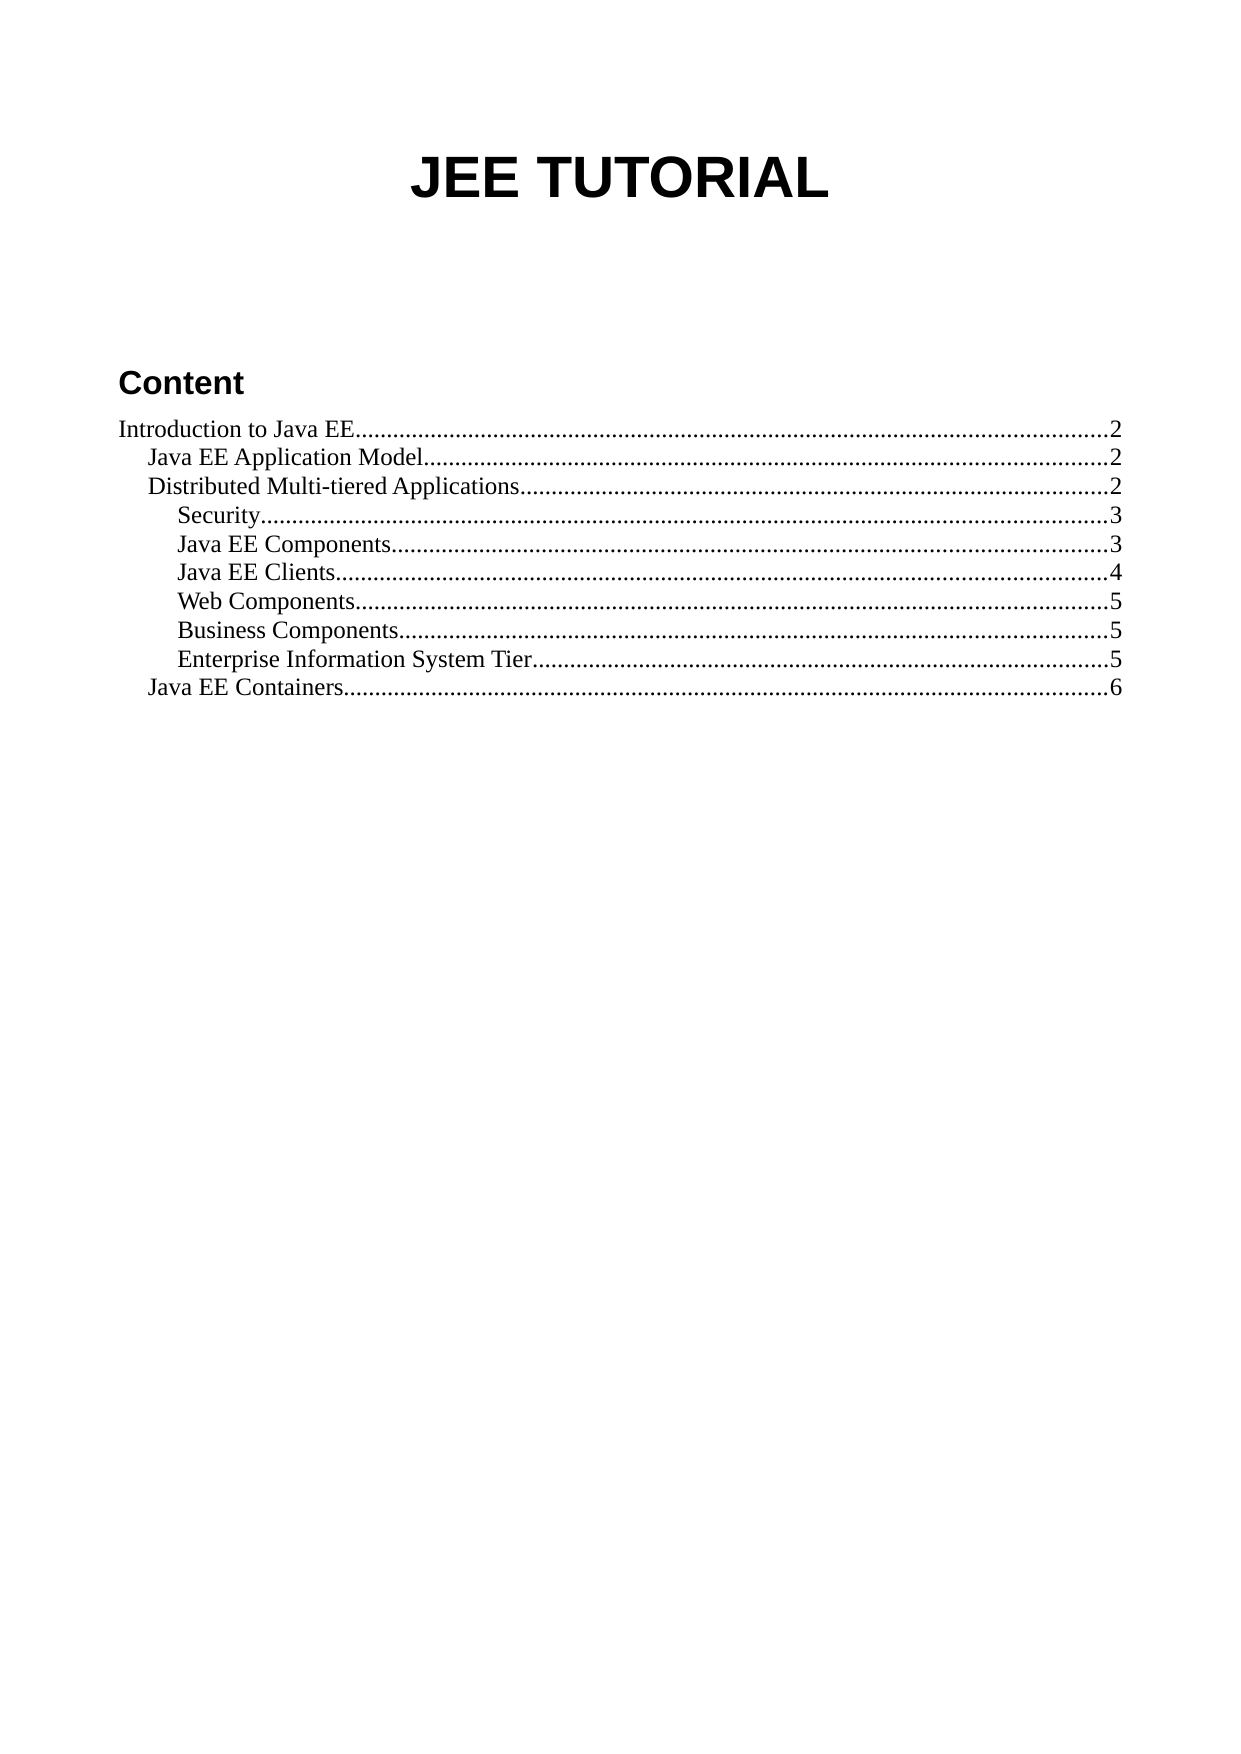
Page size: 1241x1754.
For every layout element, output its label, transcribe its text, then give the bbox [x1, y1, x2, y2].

text Java EE Application Model 2 [148, 442, 1122, 471]
text Enterprise Information System Tier 5 [177, 644, 1122, 672]
text Distributed Multi-tiered Applications 2 [148, 471, 1122, 500]
text Java EE Containers 6 [148, 672, 1122, 701]
text Java EE Clients 4 [177, 557, 1122, 586]
text Java EE Components 3 [177, 529, 1122, 557]
subtitle Content [118, 363, 1122, 401]
text Introduction to Java EE 2 [118, 414, 1122, 442]
text Security 3 [177, 500, 1122, 529]
text Web Components 5 [177, 586, 1122, 615]
title JEE TUTORIAL [118, 143, 1122, 210]
text Business Components 5 [177, 615, 1122, 644]
